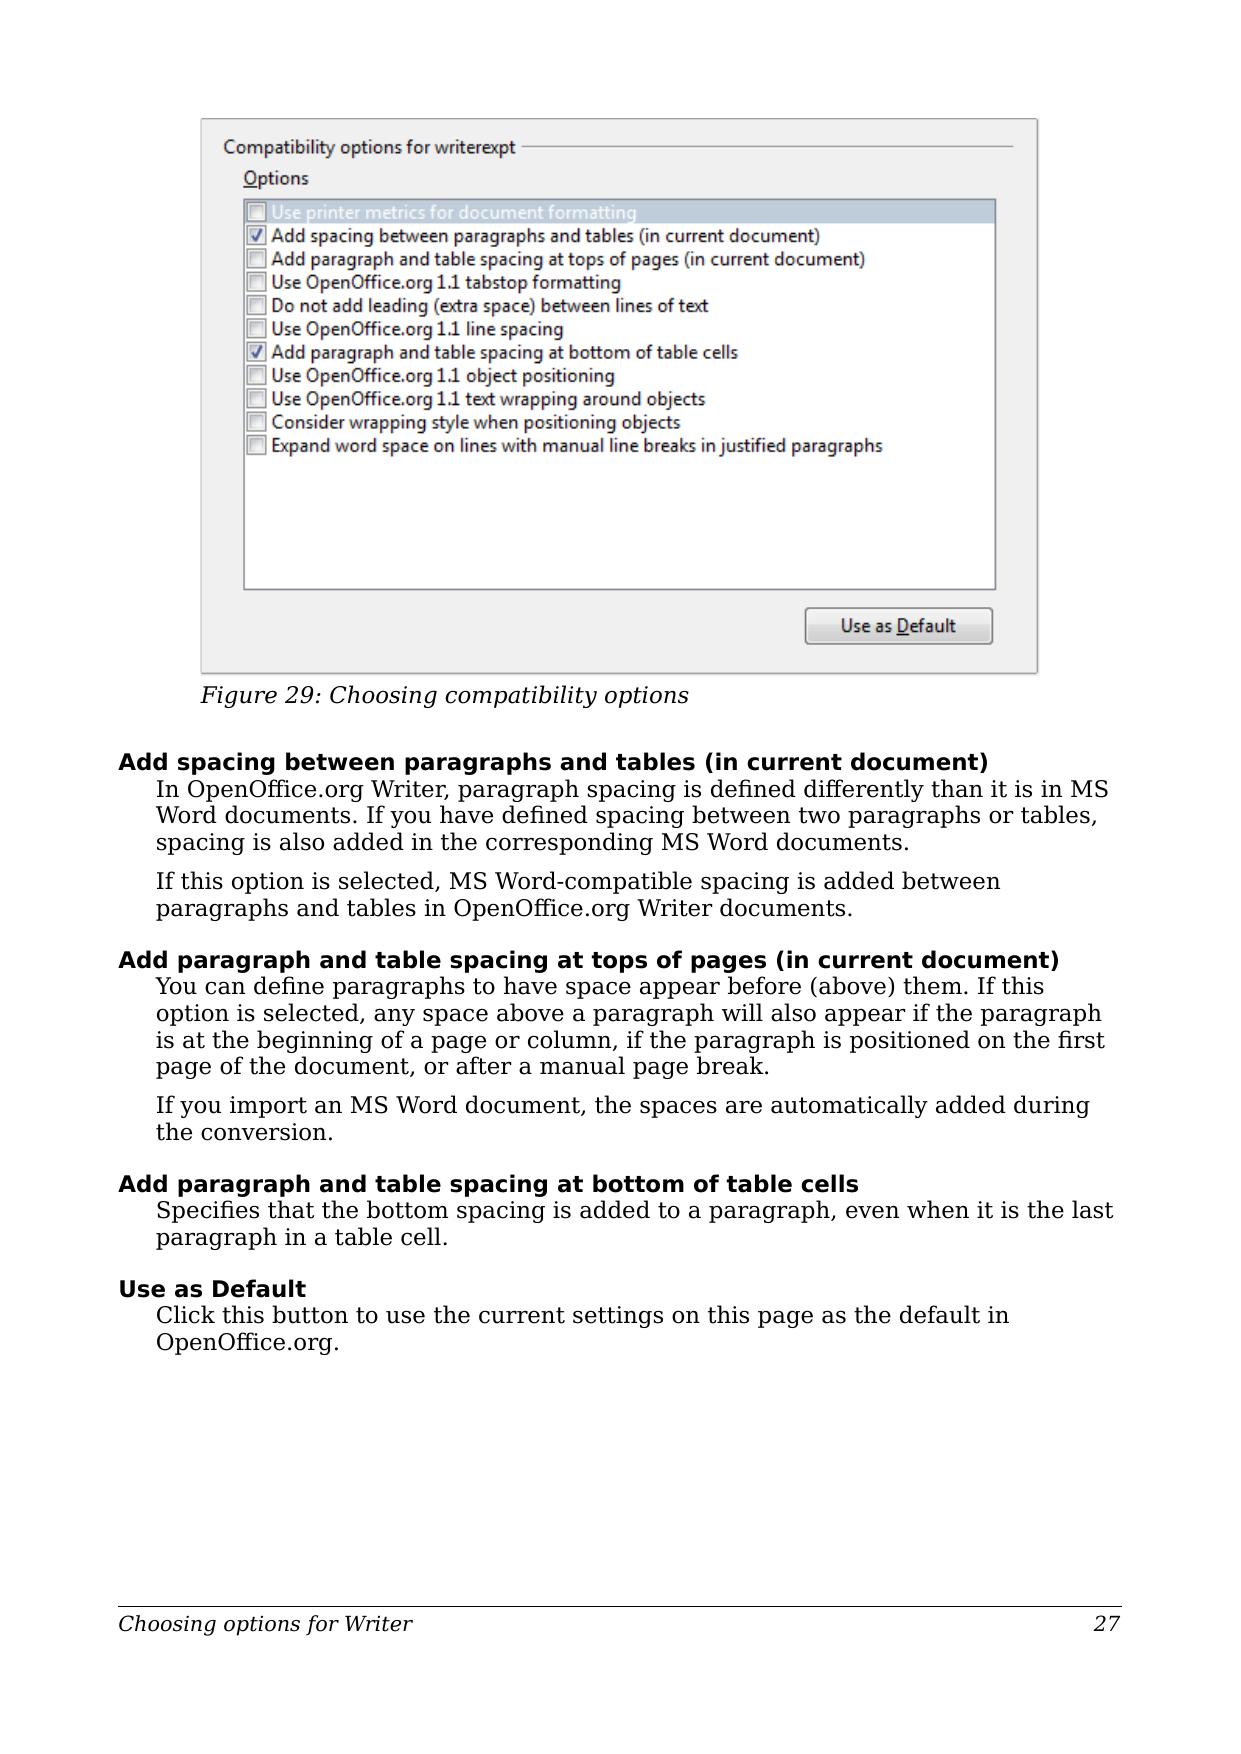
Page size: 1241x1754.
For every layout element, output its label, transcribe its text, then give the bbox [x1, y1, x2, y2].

text Add paragraph and table spacing at tops of pages (in current document) [118, 947, 1122, 973]
text Add spacing between paragraphs and tables (in current document) [118, 749, 1122, 776]
text In OpenOffice.org Writer, paragraph spacing is defined differently than it is in MS Word documents. If you have defined spacing between two paragraphs or tables, spacing is also added in the corresponding MS Word documents. [156, 776, 1122, 856]
text Figure 29: Choosing compatibility options [201, 682, 1040, 709]
text Add paragraph and table spacing at bottom of table cells [118, 1171, 1122, 1198]
text Click this button to use the current settings on this page as the default in OpenOffice.org. [156, 1303, 1122, 1356]
text You can define paragraphs to have space appear before (above) them. If this option is selected, any space above a paragraph will also appear if the paragraph is at the beginning of a page or column, if the paragraph is positioned on the first page of the document, or after a manual page break. [156, 973, 1122, 1080]
picture [200, 118, 1040, 676]
text If this option is selected, MS Word-compatible spacing is added between paragraphs and tables in OpenOffice.org Writer documents. [156, 868, 1122, 922]
text Use as Default [118, 1276, 1122, 1303]
text Specifies that the bottom spacing is added to a paragraph, even when it is the last paragraph in a table cell. [156, 1198, 1122, 1251]
text If you import an MS Word document, the spaces are automatically added during the conversion. [156, 1093, 1122, 1146]
